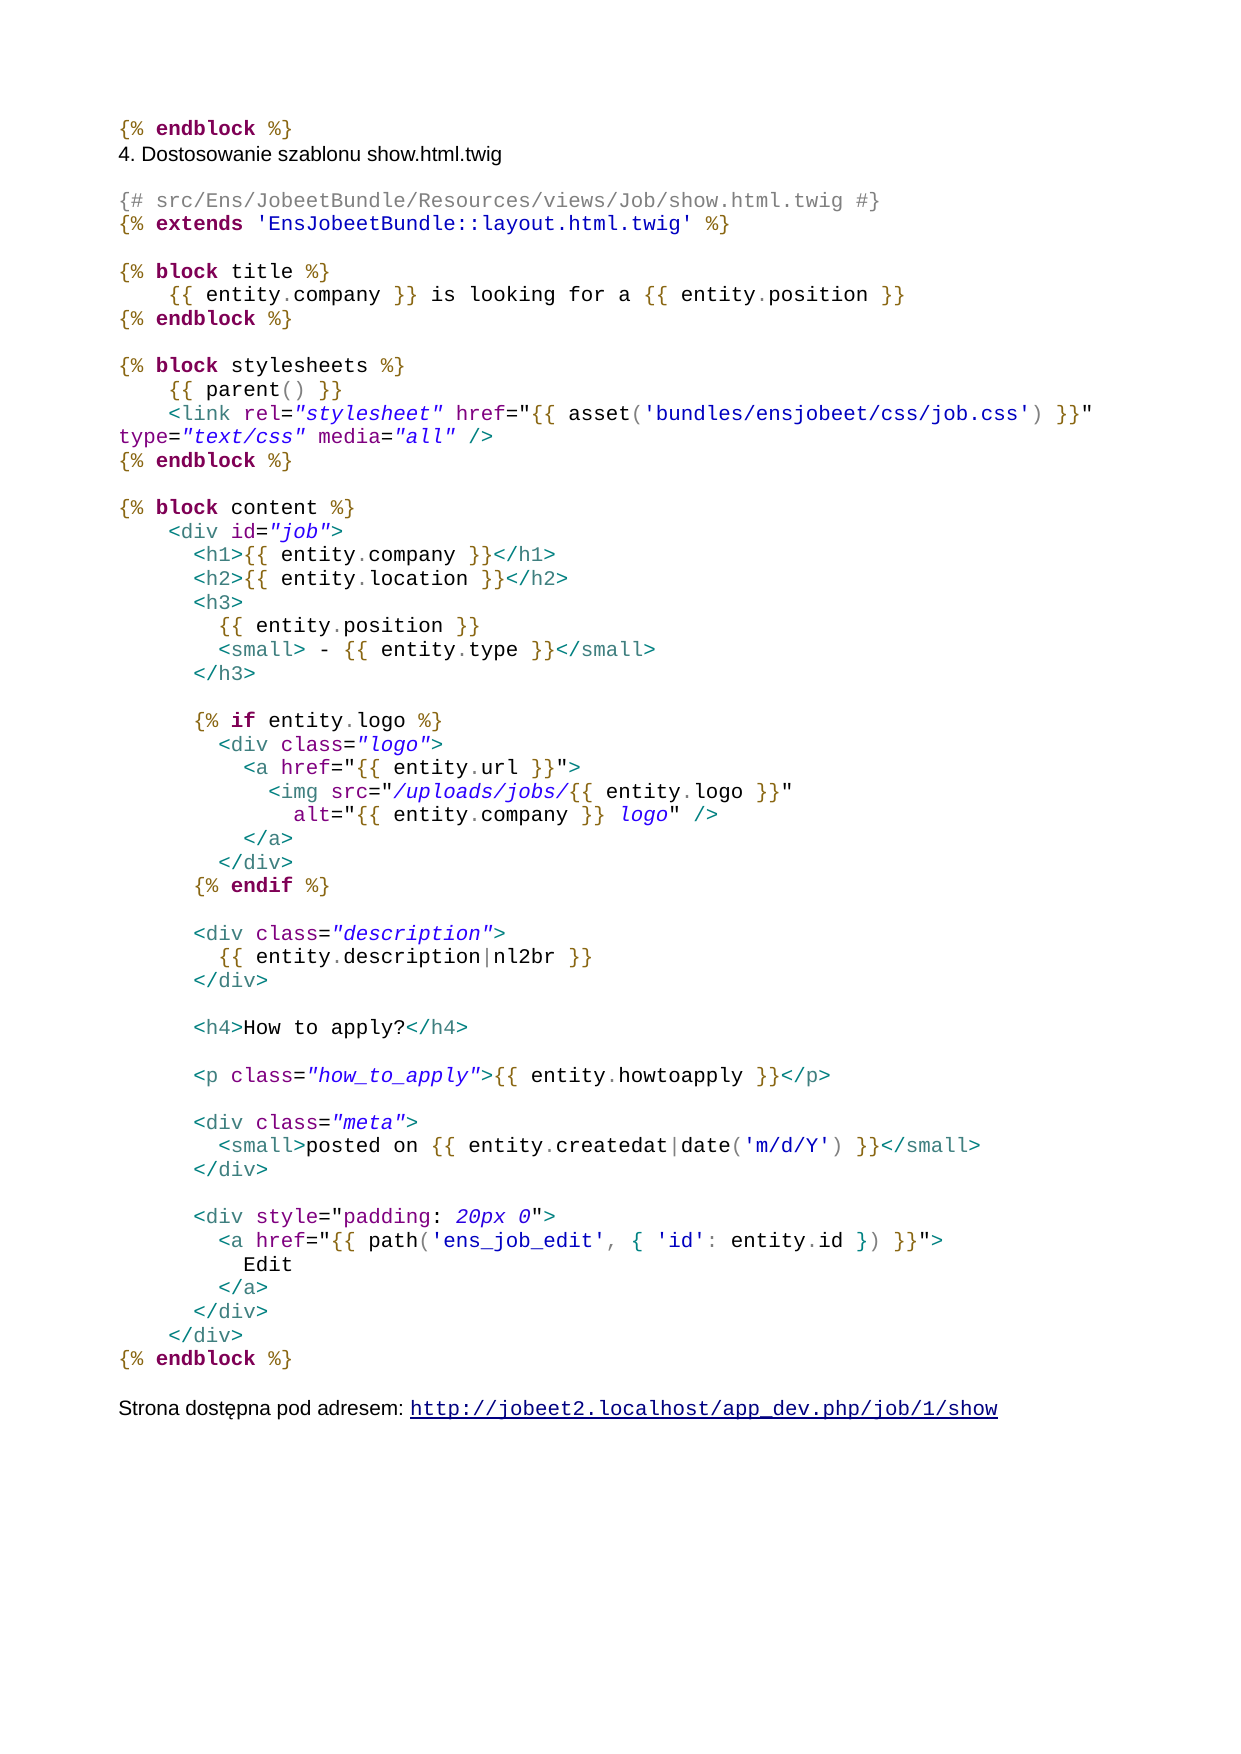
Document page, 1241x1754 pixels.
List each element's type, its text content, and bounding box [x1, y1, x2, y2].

text 4. Dostosowanie szablonu show.html.twig [118, 142, 1122, 166]
text <h4>How to apply?</h4> [118, 1017, 1122, 1041]
text <div id="job"> [118, 521, 1122, 544]
text {% if entity.logo %} [118, 710, 1122, 733]
text {{ entity.description|nl2br }} [118, 946, 1122, 970]
text </a> [118, 1277, 1122, 1301]
text {% block stylesheets %} [118, 355, 1122, 379]
text {# src/Ens/JobeetBundle/Resources/views/Job/show.html.twig #} [118, 190, 1122, 213]
text <small> - {{ entity.type }}</small> [118, 639, 1122, 663]
text </div> [118, 852, 1122, 875]
text <div style="padding: 20px 0"> [118, 1206, 1122, 1230]
text <h3> [118, 592, 1122, 615]
text <div class="logo"> [118, 733, 1122, 757]
text <a href="{{ path('ens_job_edit', { 'id': entity.id }) }}"> [118, 1230, 1122, 1254]
text <h1>{{ entity.company }}</h1> [118, 544, 1122, 568]
text Edit [118, 1254, 1122, 1277]
text {{ entity.company }} is looking for a {{ entity.position }} [118, 284, 1122, 308]
text alt="{{ entity.company }} logo" /> [118, 804, 1122, 828]
text {% endblock %} [118, 118, 1122, 142]
text </a> [118, 828, 1122, 852]
text </div> [118, 1301, 1122, 1325]
text <a href="{{ entity.url }}"> [118, 757, 1122, 781]
text {% extends 'EnsJobeetBundle::layout.html.twig' %} [118, 213, 1122, 237]
text {% endblock %} [118, 1348, 1122, 1372]
text {% block content %} [118, 497, 1122, 521]
text </div> [118, 970, 1122, 994]
text </div> [118, 1325, 1122, 1348]
text <img src="/uploads/jobs/{{ entity.logo }}" [118, 781, 1122, 804]
text <div class="description"> [118, 923, 1122, 946]
text {{ entity.position }} [118, 615, 1122, 639]
text <small>posted on {{ entity.createdat|date('m/d/Y') }}</small> [118, 1136, 1122, 1159]
text {{ parent() }} [118, 379, 1122, 402]
text Strona dostępna pod adresem: http://jobeet2.localhost/app_dev.php/job/1/show [118, 1396, 1122, 1421]
text </div> [118, 1159, 1122, 1183]
text {% endblock %} [118, 308, 1122, 332]
text </h3> [118, 663, 1122, 686]
text {% endblock %} [118, 450, 1122, 473]
text <link rel="stylesheet" href="{{ asset('bundles/ensjobeet/css/job.css') }}" type="text/css" media="all" /> [118, 402, 1122, 450]
text {% block title %} [118, 261, 1122, 284]
text <h2>{{ entity.location }}</h2> [118, 568, 1122, 592]
text {% endif %} [118, 875, 1122, 899]
text <p class="how_to_apply">{{ entity.howtoapply }}</p> [118, 1064, 1122, 1088]
text <div class="meta"> [118, 1112, 1122, 1136]
